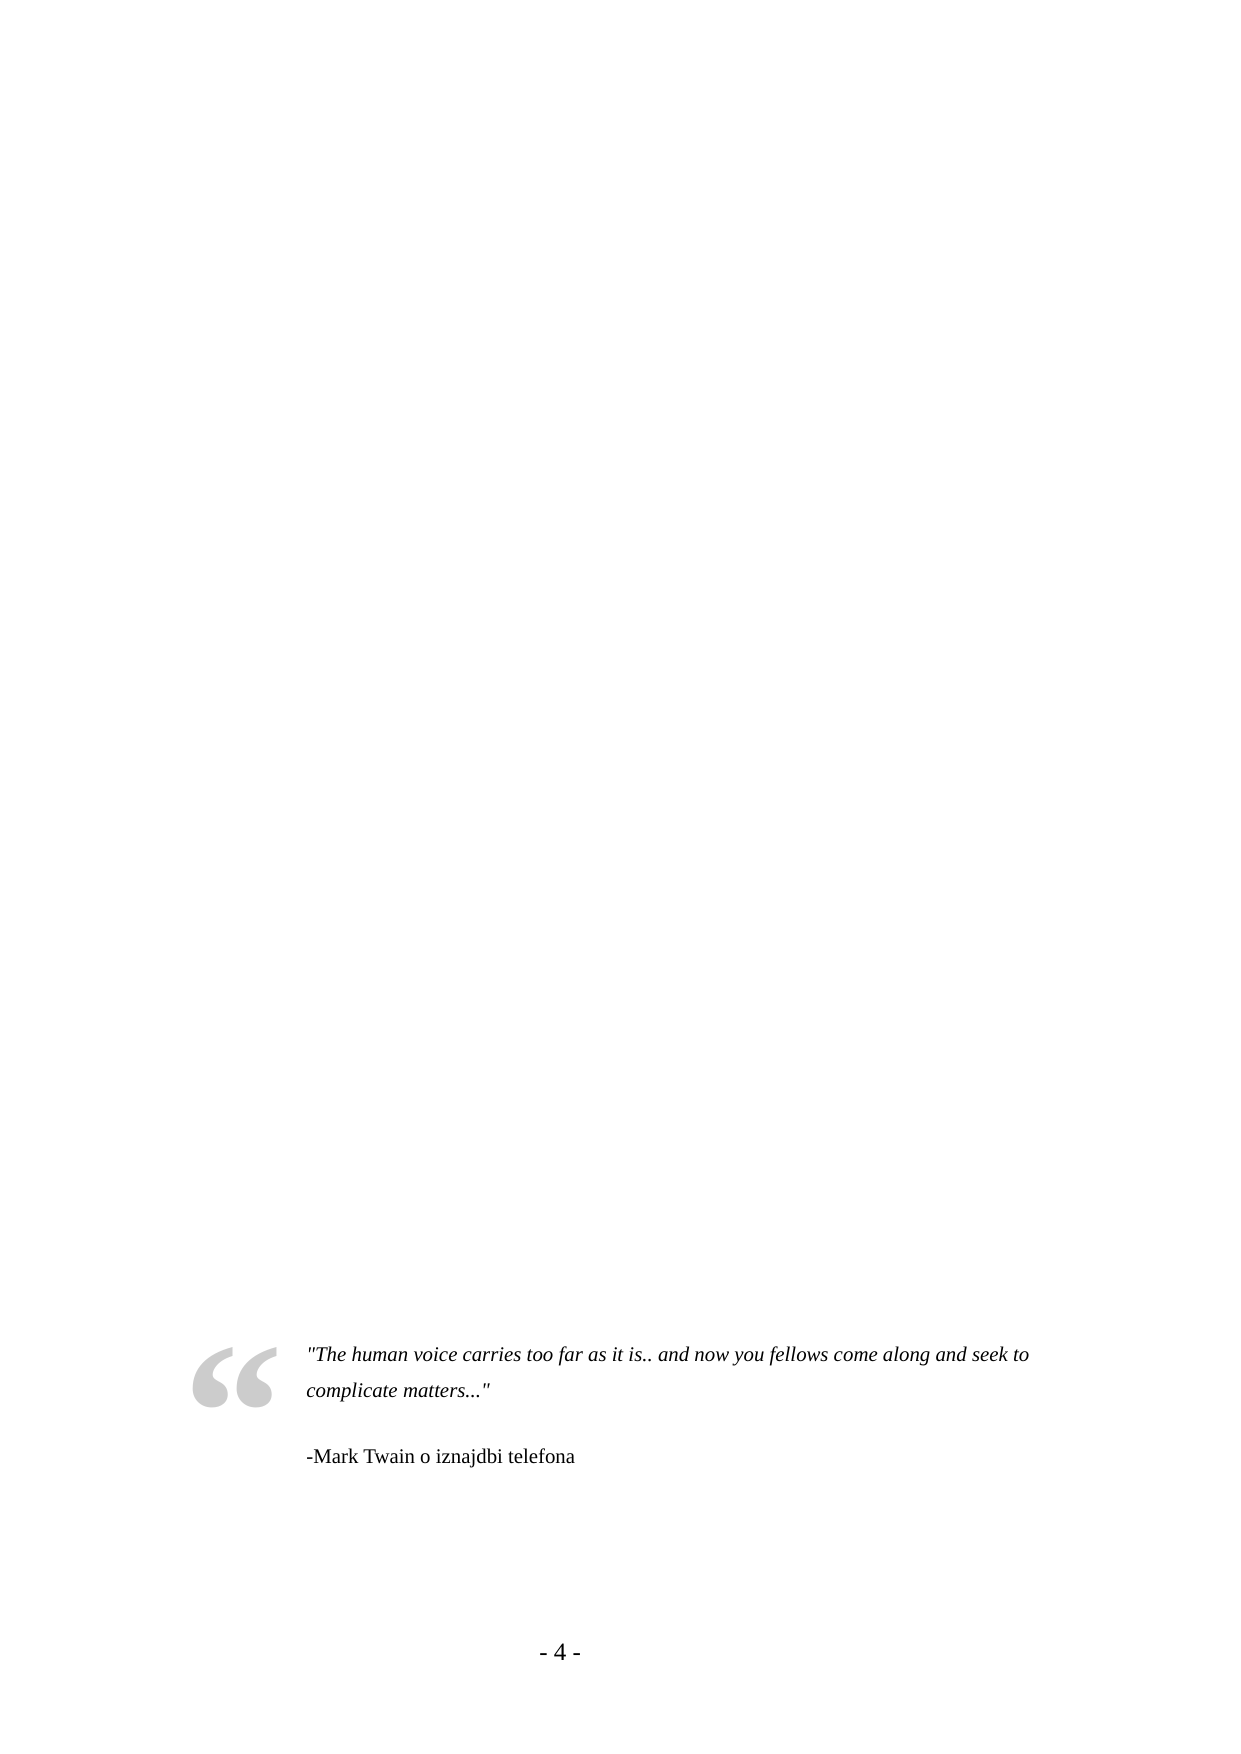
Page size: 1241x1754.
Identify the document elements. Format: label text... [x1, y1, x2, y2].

table_header “ [177, 1288, 300, 1559]
table_cell "The human voice carries too far as it is.. and now you fellows come along and seek to complicate matters..." -Mark Twain o iznajdbi telefona [300, 1336, 1093, 1559]
table_header [300, 1288, 1093, 1336]
